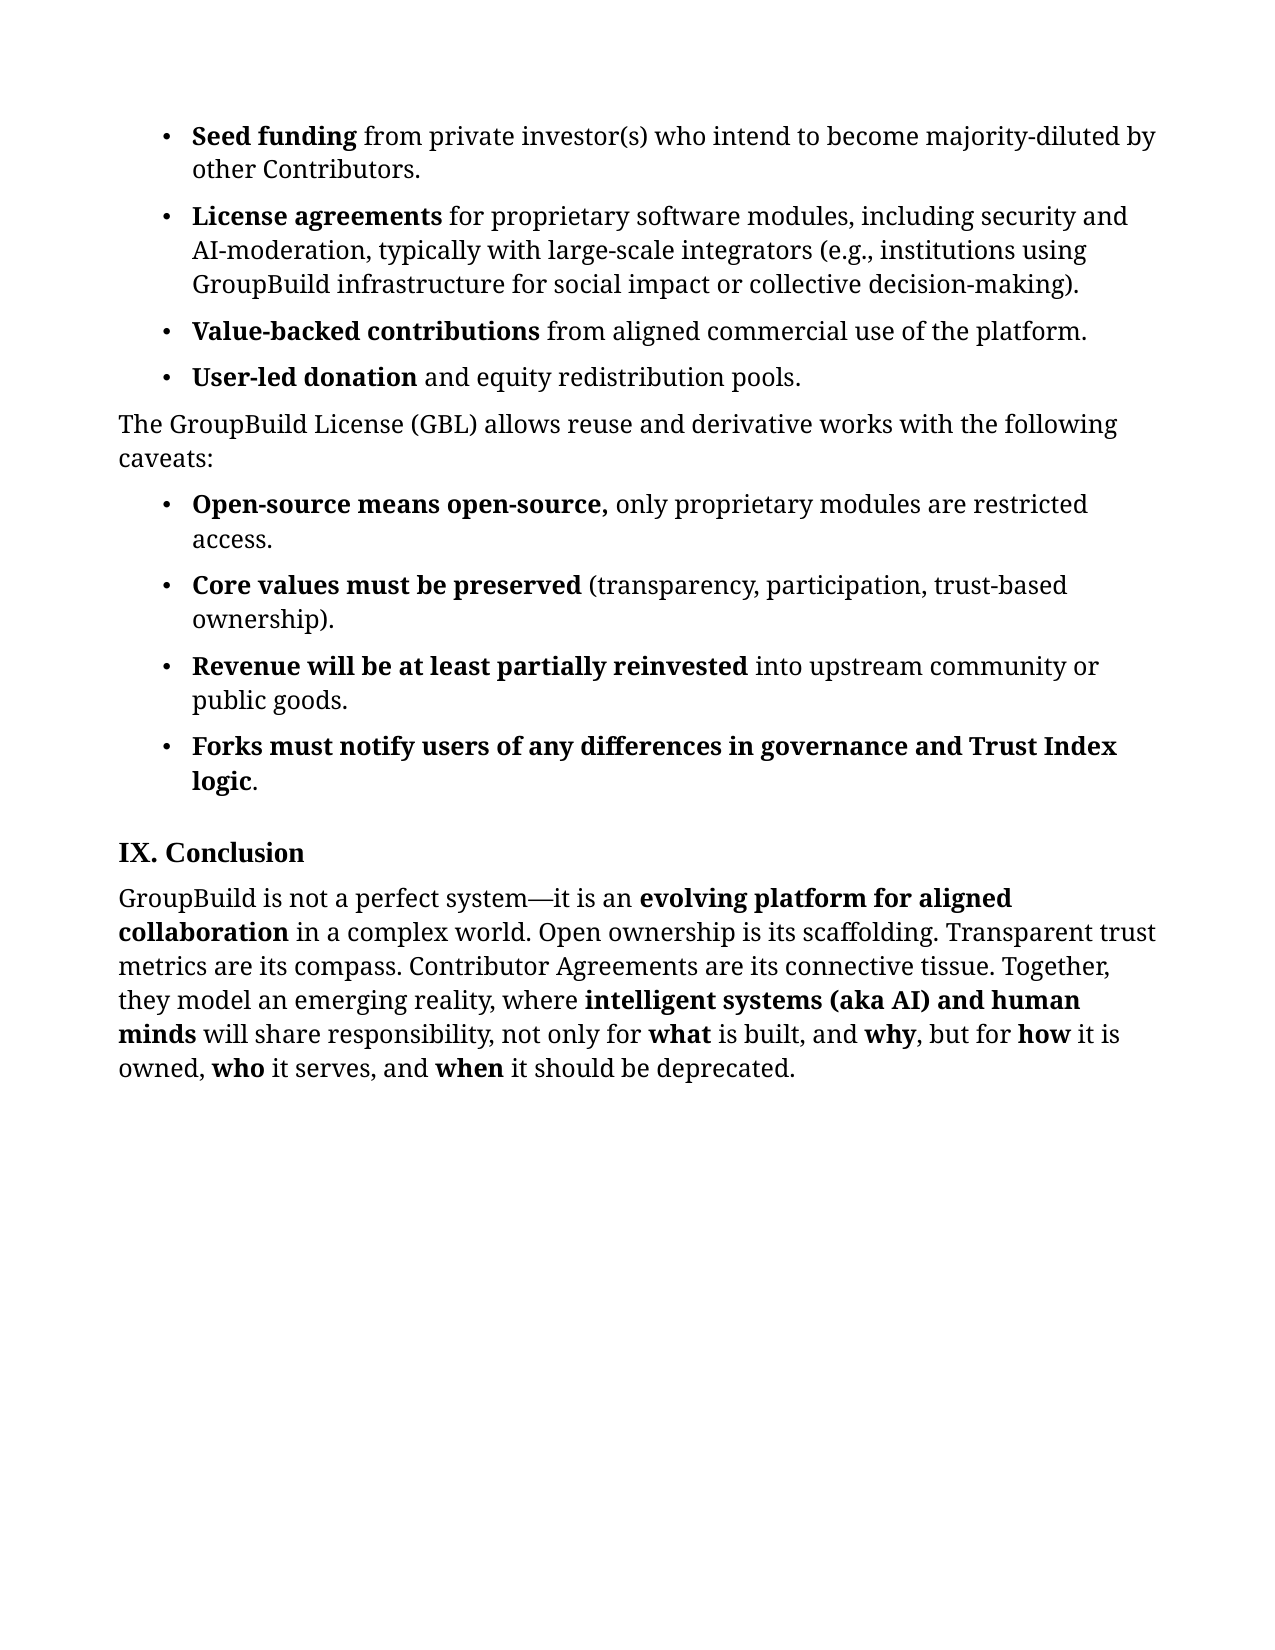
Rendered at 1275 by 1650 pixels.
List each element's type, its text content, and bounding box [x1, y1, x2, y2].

text GroupBuild is not a perfect system—it is an evolving platform for aligned collaboration in a complex world. Open ownership is its scaffolding. Transparent trust metrics are its compass. Contributor Agreements are its connective tissue. Together, they model an emerging reality, where intelligent systems (aka AI) and human minds will share responsibility, not only for what is built, and why, but for how it is owned, who it serves, and when it should be deprecated. [118, 881, 1157, 1085]
list Revenue will be at least partially reinvested into upstream community or public goods. [162, 648, 1157, 717]
list License agreements for proprietary software modules, including security and AI-moderation, typically with large-scale integrators (e.g., institutions using GroupBuild infrastructure for social impact or collective decision-making). [162, 199, 1157, 301]
list User-led donation and equity redistribution pools. [162, 360, 1157, 394]
list Core values must be preserved (transparency, participation, trust-based ownership). [162, 568, 1157, 636]
subtitle IX. Conclusion [118, 835, 1157, 868]
list Forks must notify users of any differences in governance and Trust Index logic. [162, 729, 1157, 797]
list Value-backed contributions from aligned commercial use of the platform. [162, 313, 1157, 347]
list Seed funding from private investor(s) who intend to become majority-diluted by other Contributors. [162, 118, 1157, 186]
text The GroupBuild License (GBL) allows reuse and derivative works with the following caveats: [118, 407, 1157, 475]
list Open-source means open-source, only proprietary modules are restricted access. [162, 487, 1157, 555]
